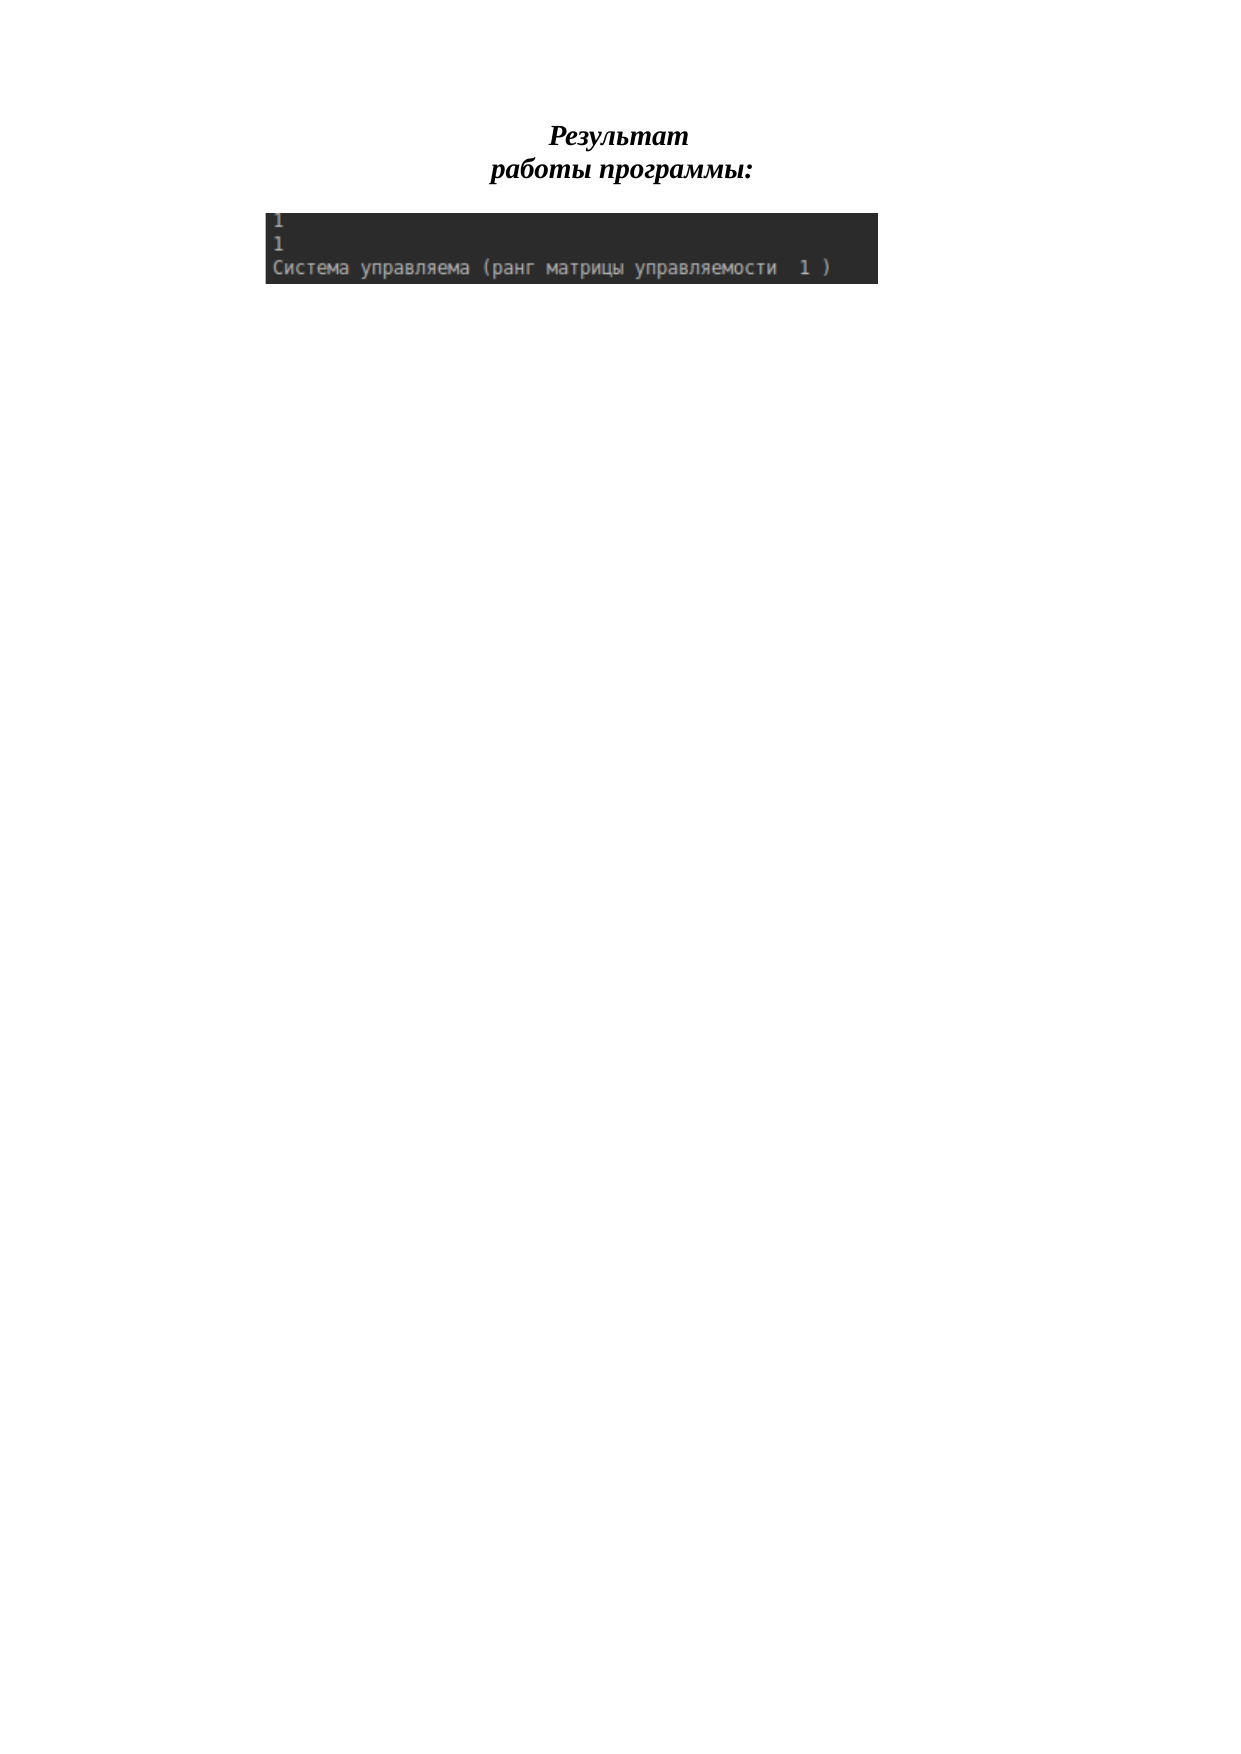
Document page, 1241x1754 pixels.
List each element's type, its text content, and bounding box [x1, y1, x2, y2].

subtitle работы программы: [118, 152, 1122, 185]
subtitle Результат [118, 118, 1122, 152]
picture [265, 213, 878, 284]
